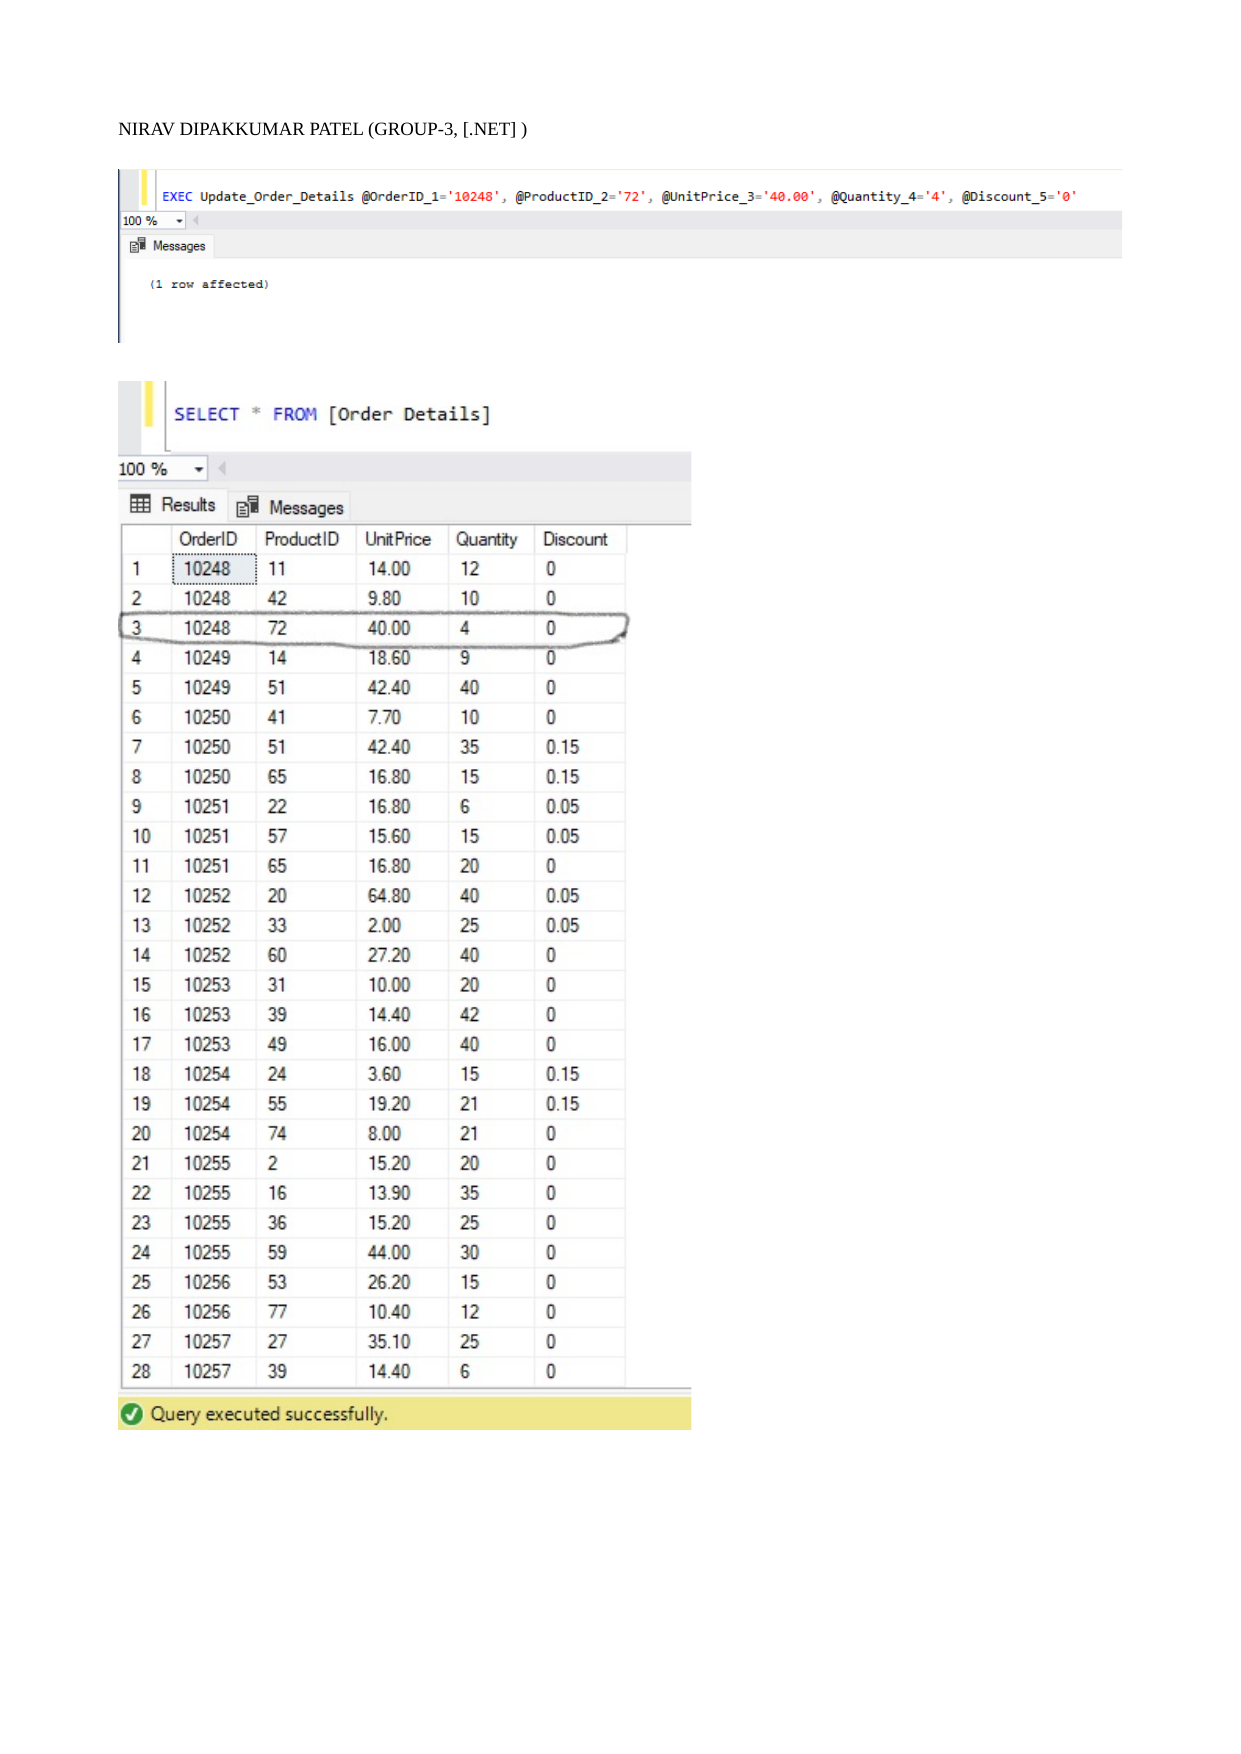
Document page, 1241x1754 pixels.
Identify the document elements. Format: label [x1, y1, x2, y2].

picture [118, 381, 692, 1430]
picture [118, 169, 1123, 343]
